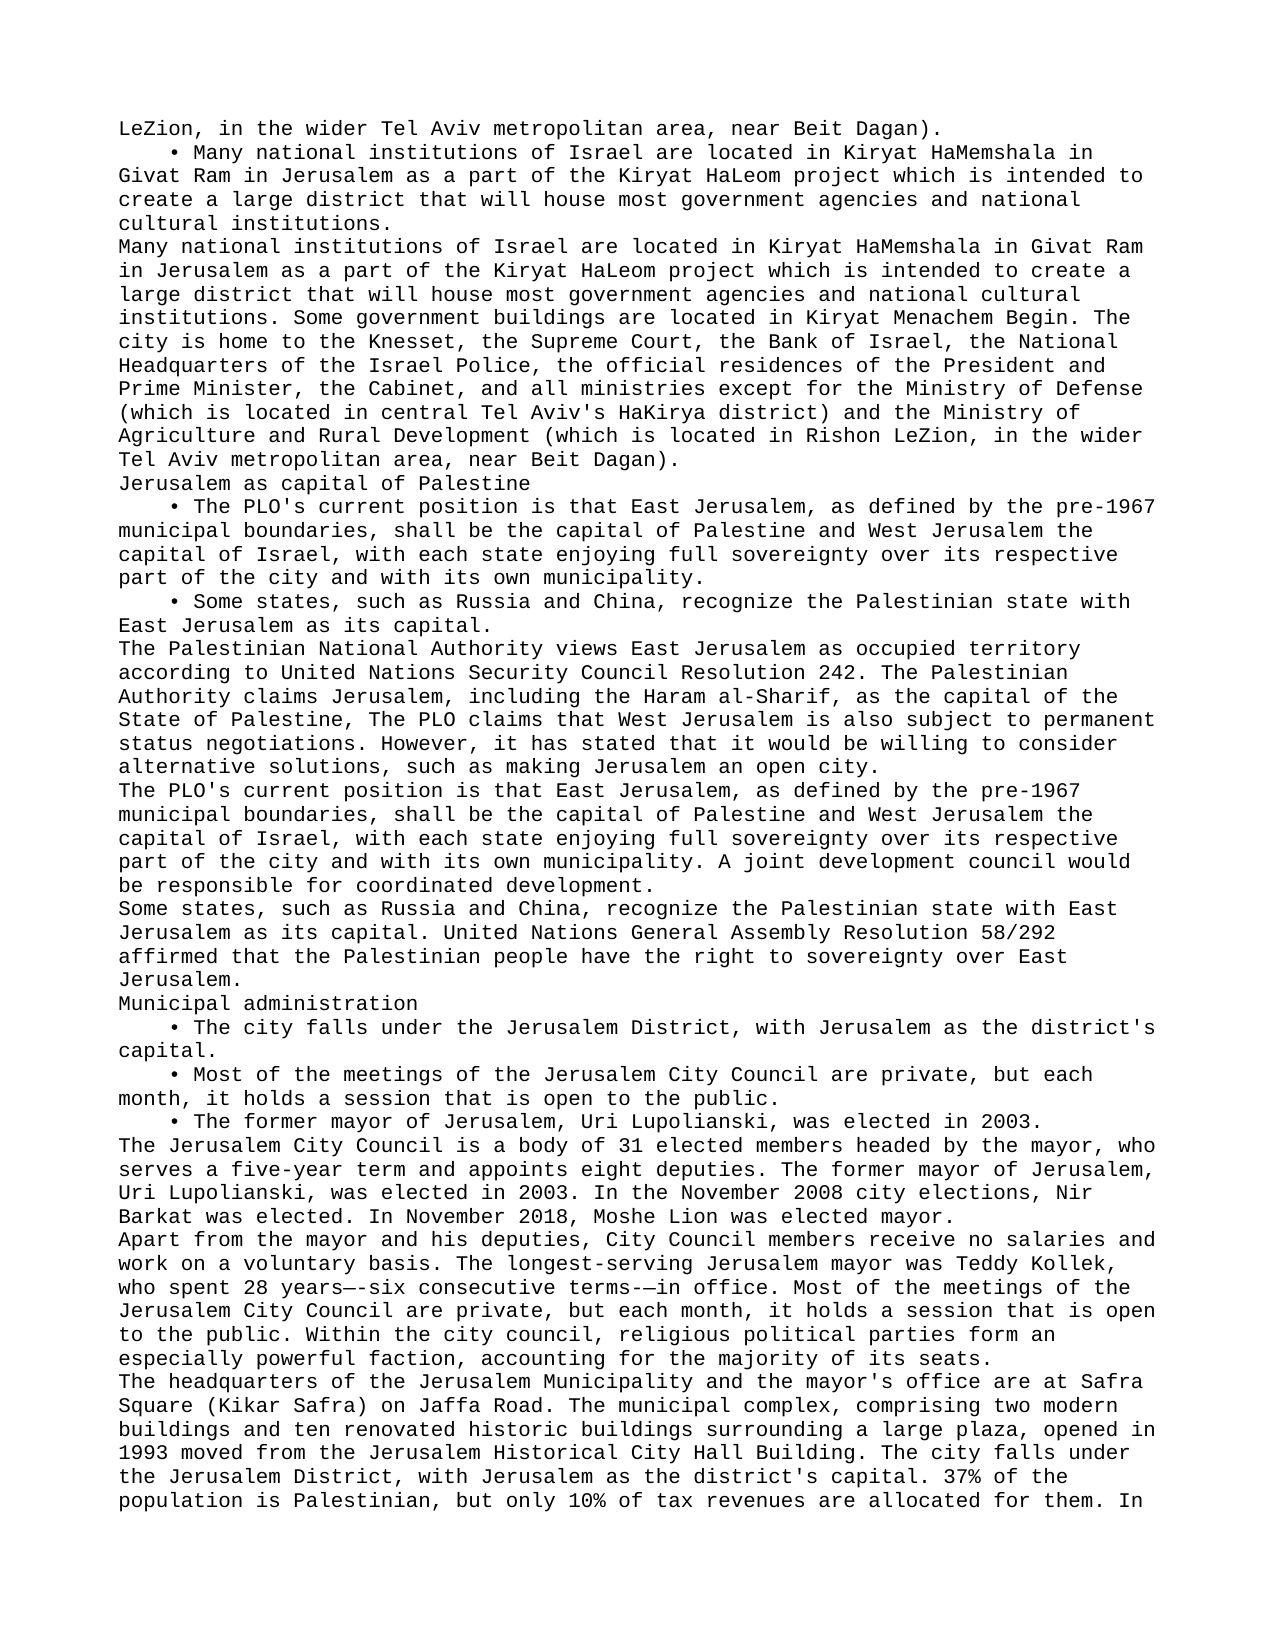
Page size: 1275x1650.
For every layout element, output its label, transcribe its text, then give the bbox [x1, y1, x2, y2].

text • Some states, such as Russia and China, recognize the Palestinian state with East Jerusalem as its capital. [118, 591, 1157, 638]
text • Many national institutions of Israel are located in Kiryat HaMemshala in Givat Ram in Jerusalem as a part of the Kiryat HaLeom project which is intended to create a large district that will house most government agencies and national cultural institutions. [118, 142, 1157, 236]
text • The PLO's current position is that East Jerusalem, as defined by the pre-1967 municipal boundaries, shall be the capital of Palestine and West Jerusalem the capital of Israel, with each state enjoying full sovereignty over its respective part of the city and with its own municipality. [118, 496, 1157, 591]
text Apart from the mayor and his deputies, City Council members receive no salaries and work on a voluntary basis. The longest-serving Jerusalem mayor was Teddy Kollek, who spent 28 years—-six consecutive terms-—in office. Most of the meetings of the Jerusalem City Council are private, but each month, it holds a session that is open to the public. Within the city council, religious political parties form an especially powerful faction, accounting for the majority of its seats. [118, 1229, 1157, 1371]
text Some states, such as Russia and China, recognize the Palestinian state with East Jerusalem as its capital. United Nations General Assembly Resolution 58/292 affirmed that the Palestinian people have the right to sovereignty over East Jerusalem. [118, 898, 1157, 993]
text • The former mayor of Jerusalem, Uri Lupolianski, was elected in 2003. [118, 1111, 1157, 1135]
text Municipal administration [118, 993, 1157, 1017]
text The Jerusalem City Council is a body of 31 elected members headed by the mayor, who serves a five-year term and appoints eight deputies. The former mayor of Jerusalem, Uri Lupolianski, was elected in 2003. In the November 2008 city elections, Nir Barkat was elected. In November 2018, Moshe Lion was elected mayor. [118, 1135, 1157, 1229]
text • Most of the meetings of the Jerusalem City Council are private, but each month, it holds a session that is open to the public. [118, 1064, 1157, 1111]
text The Palestinian National Authority views East Jerusalem as occupied territory according to United Nations Security Council Resolution 242. The Palestinian Authority claims Jerusalem, including the Haram al-Sharif, as the capital of the State of Palestine, The PLO claims that West Jerusalem is also subject to permanent status negotiations. However, it has stated that it would be willing to consider alternative solutions, such as making Jerusalem an open city. [118, 638, 1157, 780]
text LeZion, in the wider Tel Aviv metropolitan area, near Beit Dagan). [118, 118, 1157, 142]
text Jerusalem as capital of Palestine [118, 473, 1157, 496]
text Many national institutions of Israel are located in Kiryat HaMemshala in Givat Ram in Jerusalem as a part of the Kiryat HaLeom project which is intended to create a large district that will house most government agencies and national cultural institutions. Some government buildings are located in Kiryat Menachem Begin. The city is home to the Knesset, the Supreme Court, the Bank of Israel, the National Headquarters of the Israel Police, the official residences of the President and Prime Minister, the Cabinet, and all ministries except for the Ministry of Defense (which is located in central Tel Aviv's HaKirya district) and the Ministry of Agriculture and Rural Development (which is located in Rishon LeZion, in the wider Tel Aviv metropolitan area, near Beit Dagan). [118, 236, 1157, 473]
text • The city falls under the Jerusalem District, with Jerusalem as the district's capital. [118, 1017, 1157, 1064]
text The PLO's current position is that East Jerusalem, as defined by the pre-1967 municipal boundaries, shall be the capital of Palestine and West Jerusalem the capital of Israel, with each state enjoying full sovereignty over its respective part of the city and with its own municipality. A joint development council would be responsible for coordinated development. [118, 780, 1157, 898]
text The headquarters of the Jerusalem Municipality and the mayor's office are at Safra Square (Kikar Safra) on Jaffa Road. The municipal complex, comprising two modern buildings and ten renovated historic buildings surrounding a large plaza, opened in 1993 moved from the Jerusalem Historical City Hall Building. The city falls under the Jerusalem District, with Jerusalem as the district's capital. 37% of the population is Palestinian, but only 10% of tax revenues are allocated for them. In [118, 1371, 1157, 1513]
